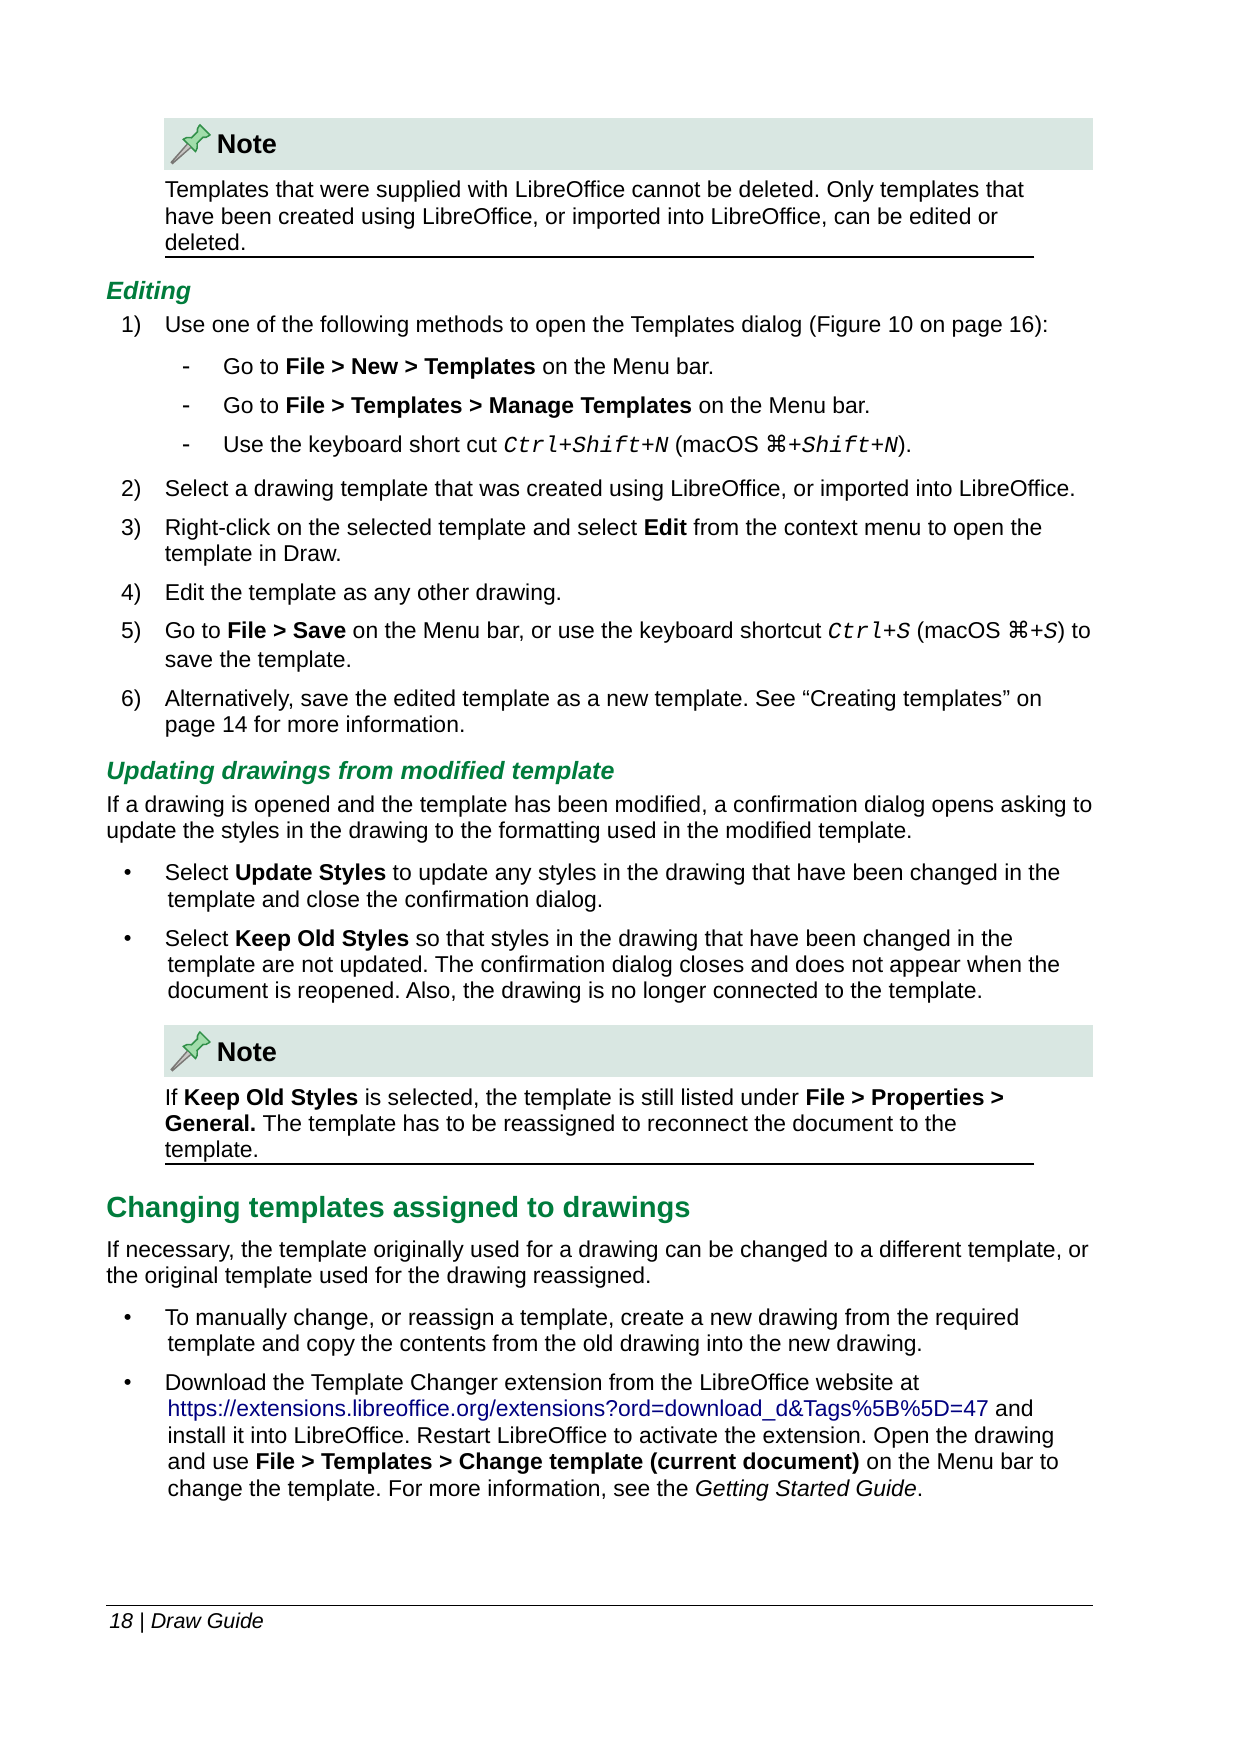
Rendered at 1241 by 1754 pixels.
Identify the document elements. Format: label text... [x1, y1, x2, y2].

list Go to File > New > Templates on the Menu bar. [179, 350, 1093, 379]
subtitle Changing templates assigned to drawings [106, 1190, 1093, 1223]
text Templates that were supplied with LibreOffice cannot be deleted. Only templates that have been created using LibreOffice, or imported into LibreOffice, can be edited or deleted. [164, 176, 1034, 258]
subtitle Note [164, 118, 1093, 170]
subtitle Updating drawings from modified template [106, 756, 1093, 785]
list Alternatively, save the edited template as a new template. See “Creating templates” on page 14 for more information. [121, 685, 1093, 737]
subtitle Note [164, 1025, 1093, 1077]
list Select a drawing template that was created using LibreOffice, or imported into LibreOffice. [121, 474, 1093, 501]
list Use the keyboard short cut Ctrl+Shift+N (macOS ⌘+Shift+N). [179, 428, 1093, 462]
list Use one of the following methods to open the Templates dialog (Figure 10 on page 16): [121, 311, 1093, 338]
text If a drawing is opened and the template has been modified, a confirmation dialog opens asking to update the styles in the drawing to the formatting used in the modified template. [106, 791, 1093, 844]
subtitle Editing [106, 276, 1093, 305]
list Download the Template Changer extension from the LibreOffice website at https://extensions.libreoffice.org/extensions?ord=download_d&Tags%5B%5D=47 and install it into LibreOffice. Restart LibreOffice to activate the extension. Open the drawing and use File > Templates > Change template (current document) on the Menu bar to change the template. For more information, see the Getting Started Guide. [121, 1366, 1093, 1504]
list Go to File > Save on the Menu bar, or use the keyboard shortcut Ctrl+S (macOS ⌘+S) to save the template. [121, 617, 1093, 672]
text If necessary, the template originally used for a drawing can be changed to a different template, or the original template used for the drawing reassigned. [106, 1236, 1093, 1288]
list Select Keep Old Styles so that styles in the drawing that have been changed in the template are not updated. The confirmation dialog closes and does not appear when the document is reopened. Also, the drawing is no longer connected to the template. [121, 922, 1093, 1006]
list To manually change, or reassign a template, create a new drawing from the required template and copy the contents from the old drawing into the new drawing. [121, 1301, 1093, 1357]
list Select Update Styles to update any styles in the drawing that have been changed in the template and close the confirmation dialog. [121, 856, 1093, 912]
list Edit the template as any other drawing. [121, 579, 1093, 605]
list Right-click on the selected template and select Edit from the context menu to open the template in Draw. [121, 513, 1093, 566]
text If Keep Old Styles is selected, the template is still listed under File > Properties > General. The template has to be reassigned to reconnect the document to the template. [164, 1083, 1034, 1165]
list Go to File > Templates > Manage Templates on the Menu bar. [179, 389, 1093, 418]
